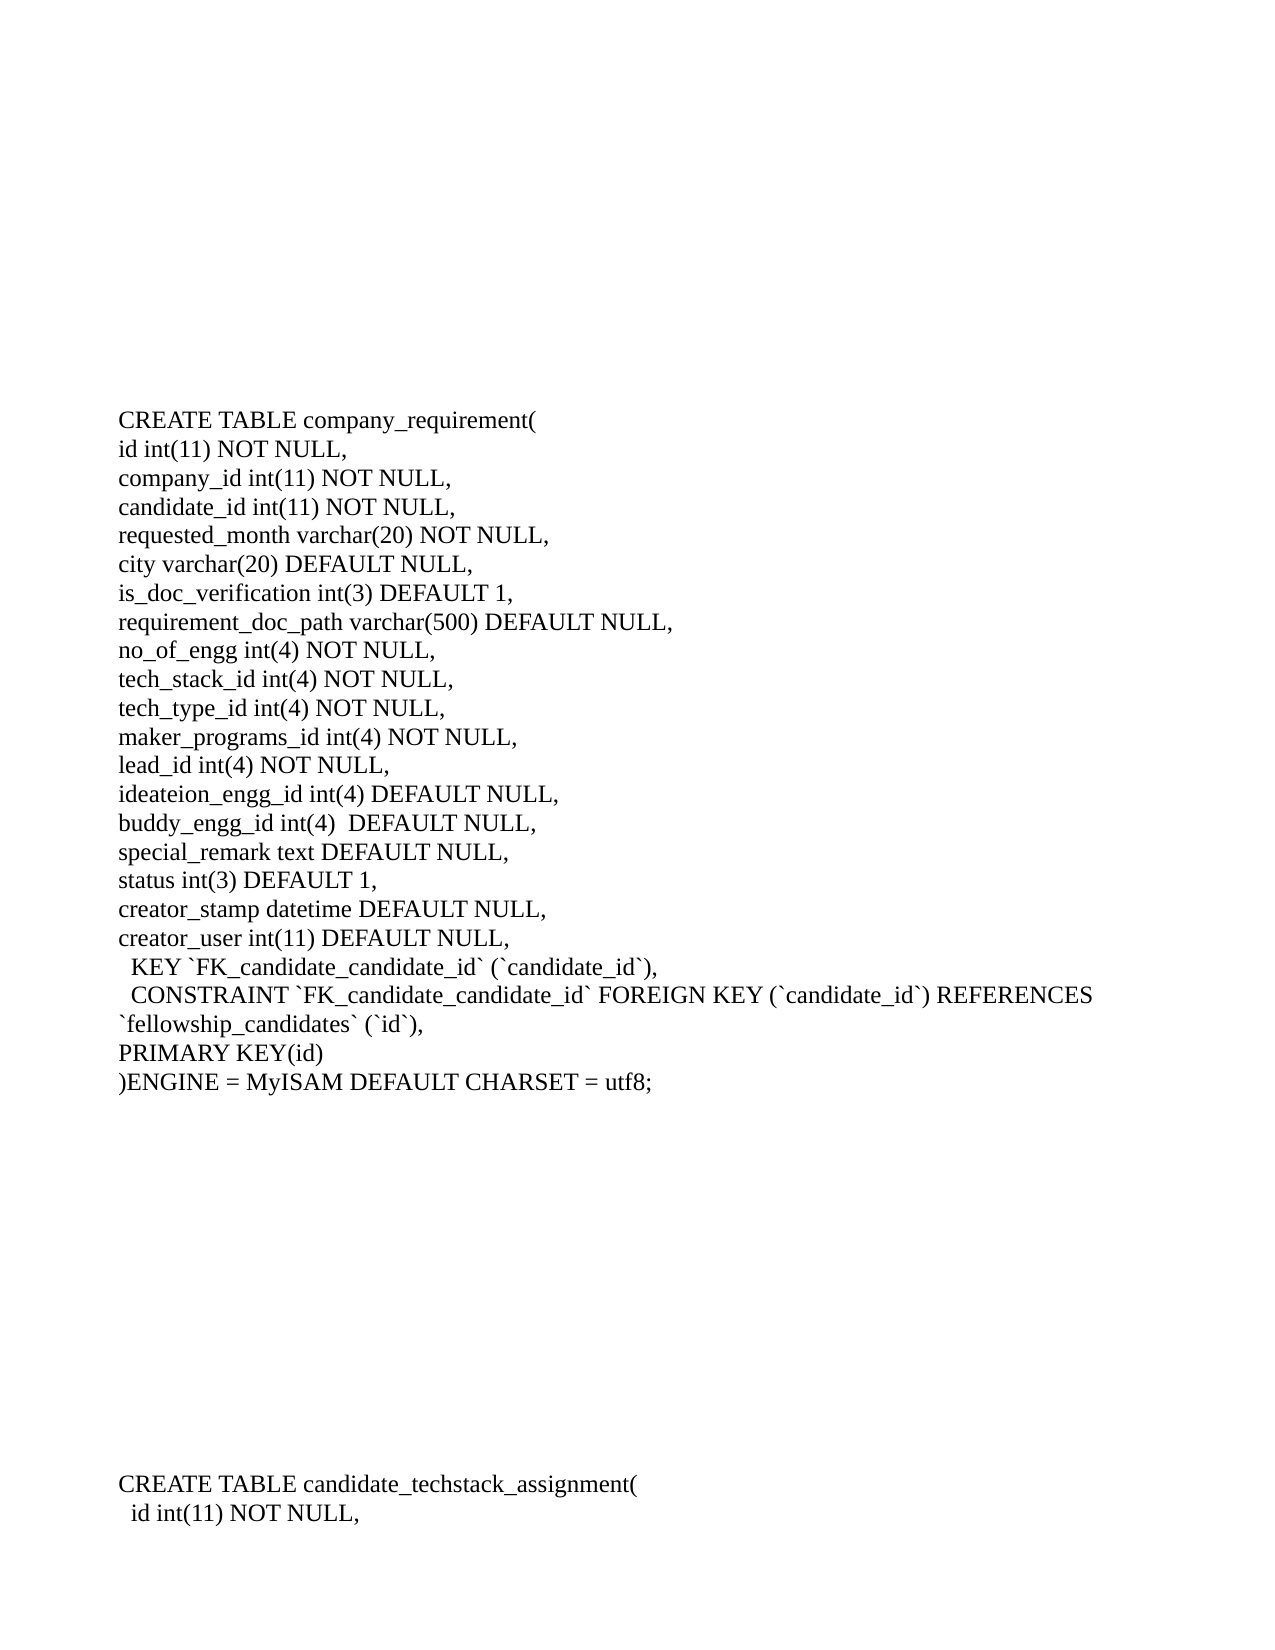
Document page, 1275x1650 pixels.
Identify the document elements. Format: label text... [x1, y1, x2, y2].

text is_doc_verification int(3) DEFAULT 1, [118, 578, 1157, 607]
text CREATE TABLE company_requirement( [118, 406, 1157, 434]
text company_id int(11) NOT NULL, [118, 463, 1157, 492]
text creator_stamp datetime DEFAULT NULL, [118, 894, 1157, 923]
text tech_type_id int(4) NOT NULL, [118, 693, 1157, 722]
text lead_id int(4) NOT NULL, [118, 751, 1157, 779]
text CREATE TABLE candidate_techstack_assignment( [118, 1469, 1157, 1498]
text creator_user int(11) DEFAULT NULL, [118, 923, 1157, 952]
text candidate_id int(11) NOT NULL, [118, 492, 1157, 521]
text buddy_engg_id int(4) DEFAULT NULL, [118, 808, 1157, 837]
text requested_month varchar(20) NOT NULL, [118, 521, 1157, 549]
text special_remark text DEFAULT NULL, [118, 837, 1157, 866]
text tech_stack_id int(4) NOT NULL, [118, 664, 1157, 693]
text PRIMARY KEY(id) [118, 1038, 1157, 1067]
text city varchar(20) DEFAULT NULL, [118, 549, 1157, 578]
text no_of_engg int(4) NOT NULL, [118, 636, 1157, 664]
text requirement_doc_path varchar(500) DEFAULT NULL, [118, 607, 1157, 636]
text id int(11) NOT NULL, [118, 434, 1157, 463]
text id int(11) NOT NULL, [118, 1498, 1157, 1527]
text ideateion_engg_id int(4) DEFAULT NULL, [118, 779, 1157, 808]
text KEY `FK_candidate_candidate_id` (`candidate_id`), [118, 952, 1157, 981]
text CONSTRAINT `FK_candidate_candidate_id` FOREIGN KEY (`candidate_id`) REFERENCES `fellowship_candidates` (`id`), [118, 981, 1157, 1038]
text status int(3) DEFAULT 1, [118, 866, 1157, 894]
text maker_programs_id int(4) NOT NULL, [118, 722, 1157, 751]
text )ENGINE = MyISAM DEFAULT CHARSET = utf8; [118, 1067, 1157, 1096]
